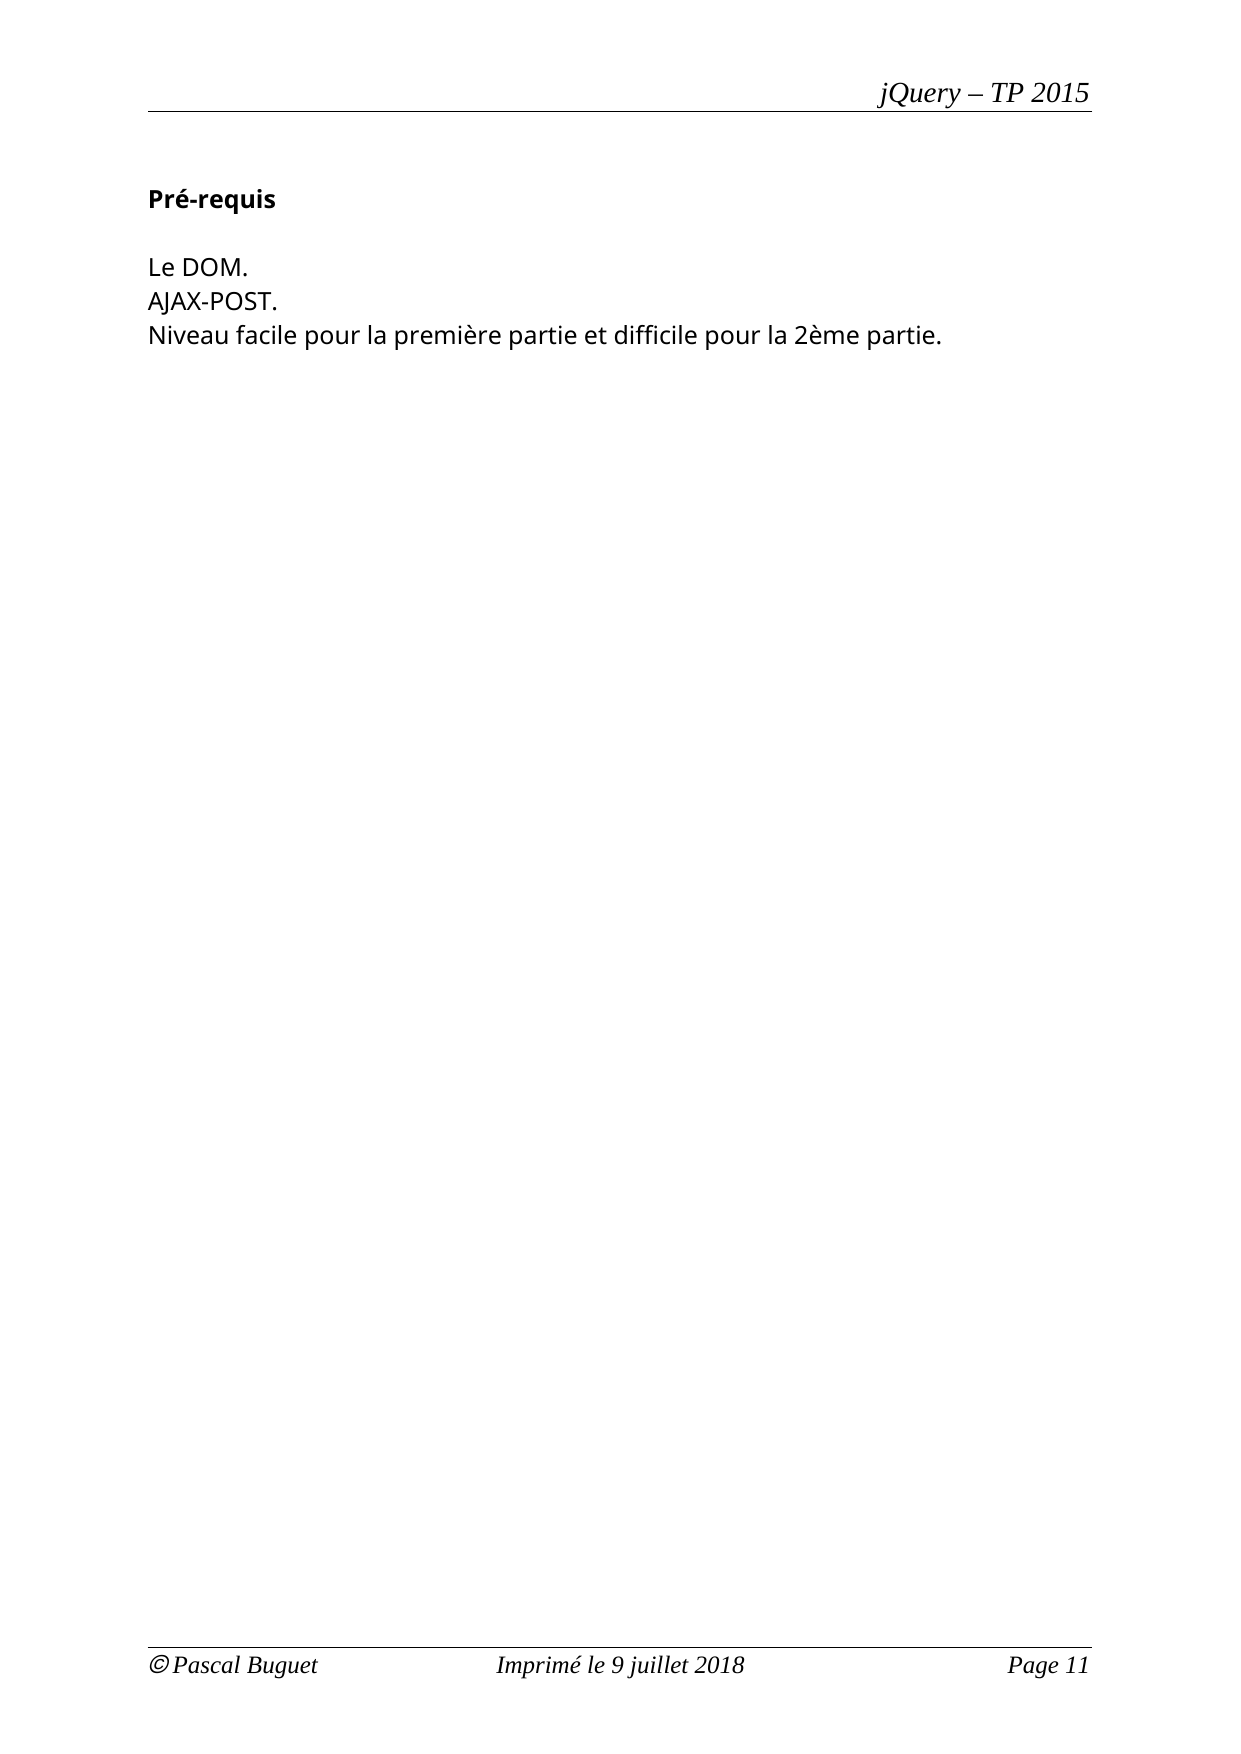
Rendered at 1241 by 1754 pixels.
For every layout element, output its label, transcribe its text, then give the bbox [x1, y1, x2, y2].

text Pré-requis [148, 182, 1092, 216]
text Le DOM. [148, 250, 1092, 284]
text AJAX-POST. [148, 284, 1092, 318]
text Niveau facile pour la première partie et difficile pour la 2ème partie. [148, 318, 1092, 352]
